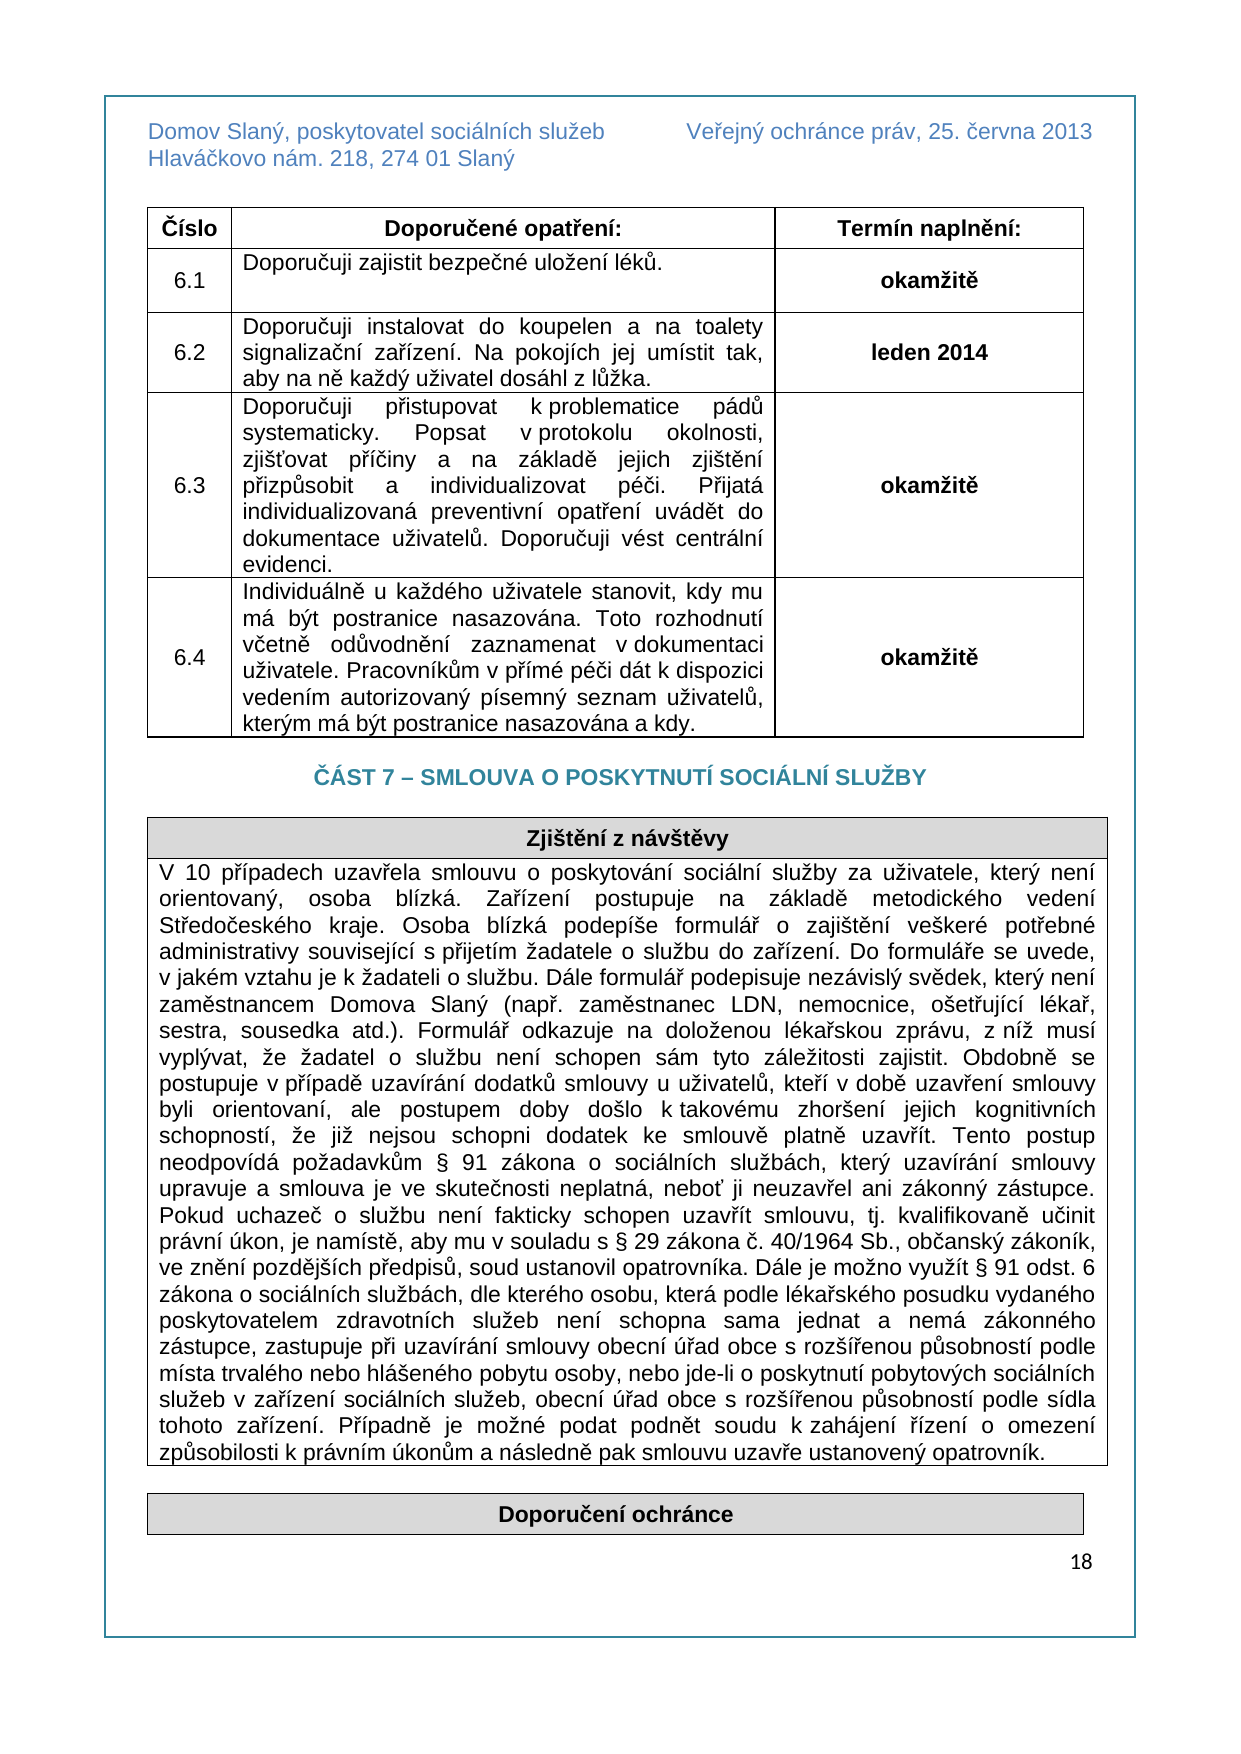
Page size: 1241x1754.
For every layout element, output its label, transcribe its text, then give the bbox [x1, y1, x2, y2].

table_cell Doporučuji zajistit bezpečné uložení léků. [232, 249, 774, 312]
table_cell Doporučuji instalovat do koupelen a na toalety signalizační zařízení. Na pokojích jej umístit tak, aby na ně každý uživatel dosáhl z lůžka. [232, 313, 774, 392]
table_header Zjištění z návštěvy [148, 818, 1107, 858]
table_cell okamžitě [776, 249, 1083, 312]
table_cell Doporučené opatření: [232, 208, 774, 248]
table_cell 6.1 [148, 249, 231, 312]
table_cell Číslo [148, 208, 231, 248]
text ČÁST 7 – SMLOUVA O POSKYTNUTÍ SOCIÁLNÍ SLUŽBY [148, 764, 1092, 790]
table_cell 6.2 [148, 313, 231, 392]
table_cell Individuálně u každého uživatele stanovit, kdy mu má být postranice nasazována. Toto rozhodnutí včetně odůvodnění zaznamenat v dokumentaci uživatele. Pracovníkům v přímé péči dát k dispozici vedením autorizovaný písemný seznam uživatelů, kterým má být postranice nasazována a kdy. [232, 578, 774, 736]
table_cell 6.4 [148, 578, 231, 736]
table_cell 6.3 [148, 393, 231, 577]
table_cell Termín naplnění: [776, 208, 1083, 248]
table_cell V 10 případech uzavřela smlouvu o poskytování sociální služby za uživatele, který není orientovaný, osoba blízká. Zařízení postupuje na základě metodického vedení Středočeského kraje. Osoba blízká podepíše formulář o zajištění veškeré potřebné administrativy související s přijetím žadatele o službu do zařízení. Do formuláře se uvede, v jakém vztahu je k žadateli o službu. Dále formulář podepisuje nezávislý svědek, který není zaměstnancem Domova Slaný (např. zaměstnanec LDN, nemocnice, ošetřující lékař, sestra, sousedka atd.). Formulář odkazuje na doloženou lékařskou zprávu, z níž musí vyplývat, že žadatel o službu není schopen sám tyto záležitosti zajistit. Obdobně se postupuje v případě uzavírání dodatků smlouvy u uživatelů, kteří v době uzavření smlouvy byli orientovaní, ale postupem doby došlo k takovému zhoršení jejich kognitivních schopností, že již nejsou schopni dodatek ke smlouvě platně uzavřít. Tento postup neodpovídá požadavkům § 91 zákona o sociálních službách, který uzavírání smlouvy upravuje a smlouva je ve skutečnosti neplatná, neboť ji neuzavřel ani zákonný zástupce. Pokud uchazeč o službu není fakticky schopen uzavřít smlouvu, tj. kvalifikovaně učinit právní úkon, je namístě, aby mu v souladu s § 29 zákona č. 40/1964 Sb., občanský zákoník, ve znění pozdějších předpisů, soud ustanovil opatrovníka. Dále je možno využít § 91 odst. 6 zákona o sociálních službách, dle kterého osobu, která podle lékařského posudku vydaného poskytovatelem zdravotních služeb není schopna sama jednat a nemá zákonného zástupce, zastupuje při uzavírání smlouvy obecní úřad obce s rozšířenou působností podle místa trvalého nebo hlášeného pobytu osoby, nebo jde-li o poskytnutí pobytových sociálních služeb v zařízení sociálních služeb, obecní úřad obce s rozšířenou působností podle sídla tohoto zařízení. Případně je možné podat podnět soudu k zahájení řízení o omezení způsobilosti k právním úkonům a následně pak smlouvu uzavře ustanovený opatrovník. [148, 859, 1107, 1465]
table_cell okamžitě [776, 578, 1083, 736]
table_cell okamžitě [776, 393, 1083, 577]
table_cell leden 2014 [776, 313, 1083, 392]
table_cell Doporučuji přistupovat k problematice pádů systematicky. Popsat v protokolu okolnosti, zjišťovat příčiny a na základě jejich zjištění přizpůsobit a individualizovat péči. Přijatá individualizovaná preventivní opatření uvádět do dokumentace uživatelů. Doporučuji vést centrální evidenci. [232, 393, 774, 577]
table_header Doporučení ochránce [148, 1494, 1083, 1534]
